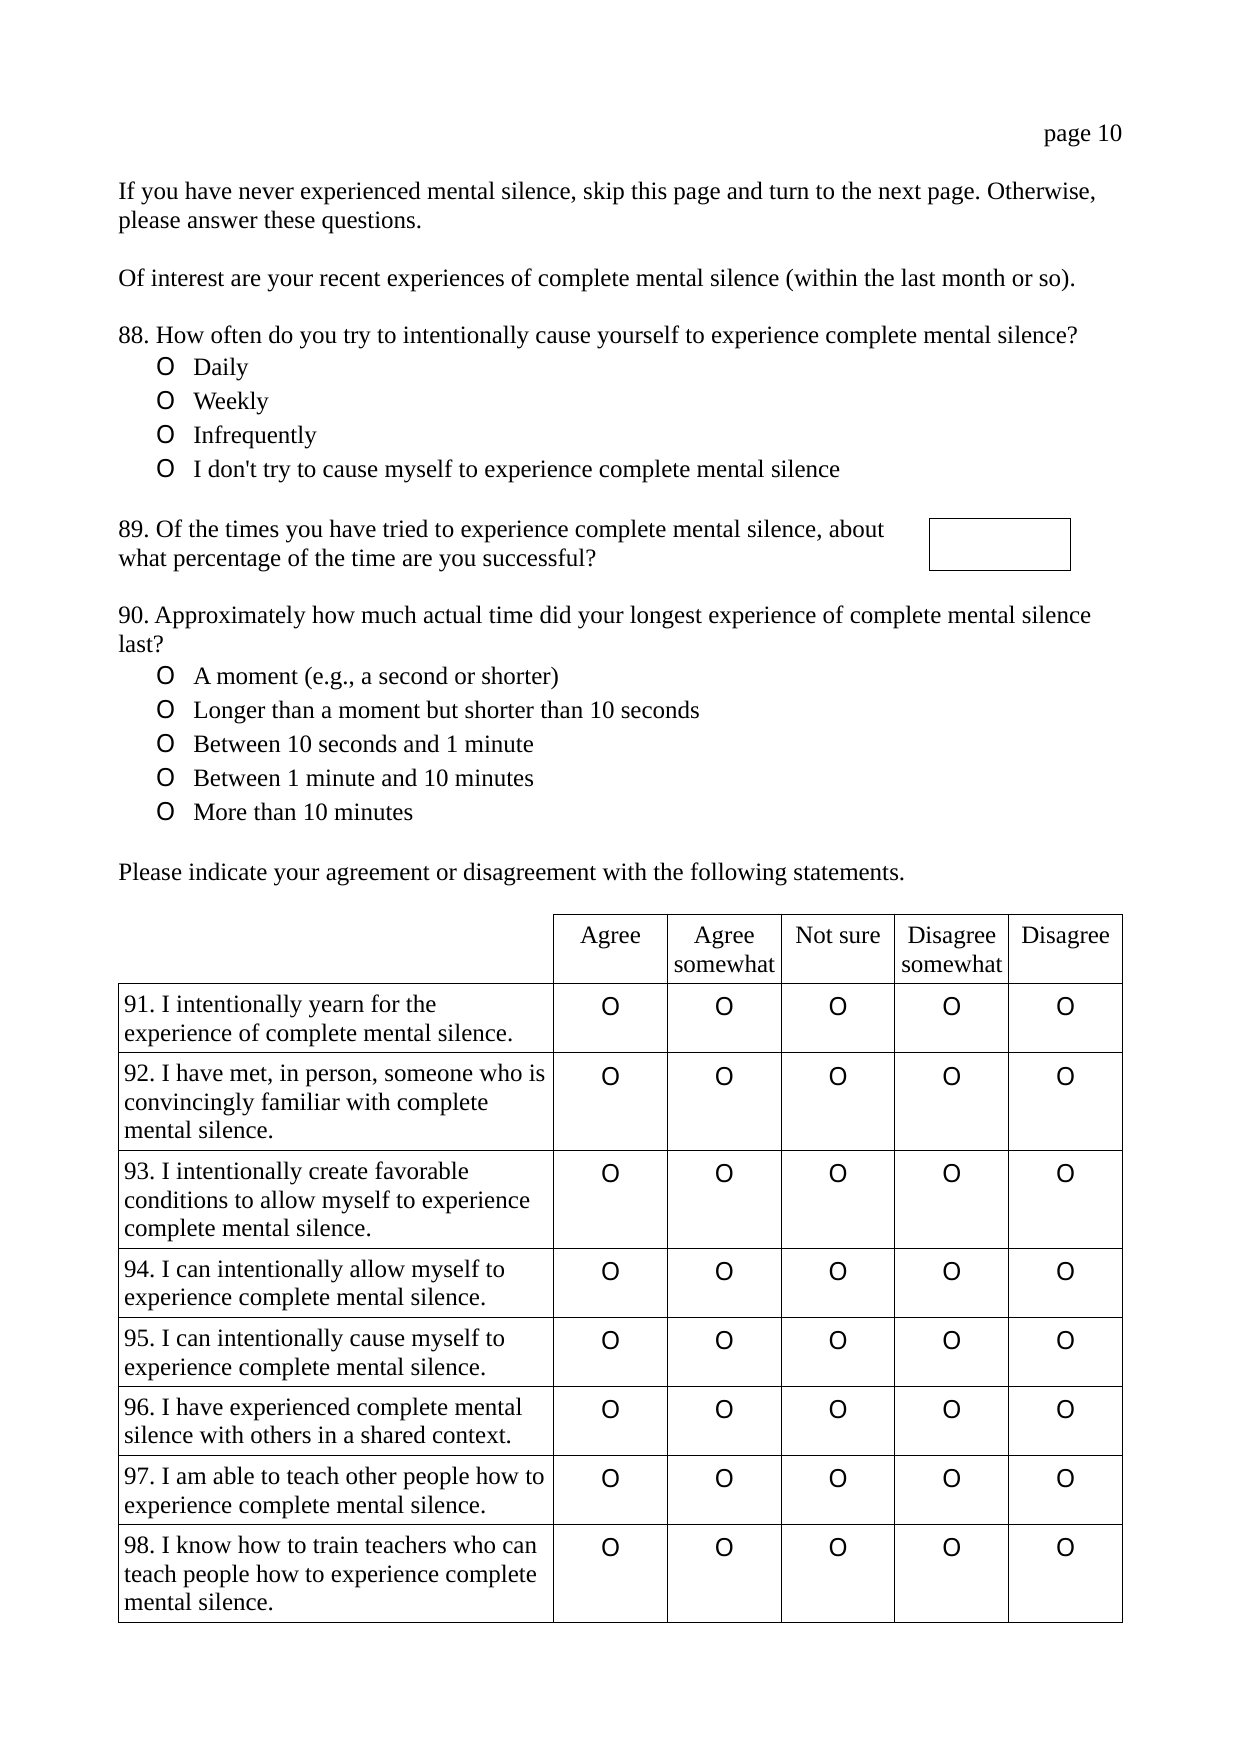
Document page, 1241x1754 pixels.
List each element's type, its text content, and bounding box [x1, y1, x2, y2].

table_cell O [1009, 1318, 1122, 1386]
table_cell O [782, 1525, 894, 1622]
table_header Disagree somewhat [895, 915, 1008, 983]
table_cell O [895, 1249, 1008, 1317]
text If you have never experienced mental silence, skip this page and turn to the next page. Otherwise, please answer these questions. [118, 176, 1122, 234]
table_cell O [668, 1318, 781, 1386]
table_cell O [782, 1318, 894, 1386]
table_cell O [895, 1456, 1008, 1524]
table_cell O [782, 1151, 894, 1248]
table_cell O [668, 984, 781, 1052]
list More than 10 minutes [156, 794, 1122, 828]
table_cell 97. I am able to teach other people how to experience complete mental silence. [119, 1456, 553, 1524]
table_cell O [1009, 1053, 1122, 1150]
table_cell O [895, 1151, 1008, 1248]
list A moment (e.g., a second or shorter) [156, 658, 1122, 692]
table_header [118, 914, 553, 983]
list I don't try to cause myself to experience complete mental silence [156, 451, 1122, 485]
table_header Not sure [782, 915, 894, 983]
table_cell O [554, 1249, 667, 1317]
table_cell O [782, 1053, 894, 1150]
text Please indicate your agreement or disagreement with the following statements. [118, 857, 1122, 885]
text 88. How often do you try to intentionally cause yourself to experience complete mental silence? [118, 320, 1122, 349]
table_cell O [895, 1318, 1008, 1386]
table_header Disagree [1009, 915, 1122, 983]
table_cell O [554, 984, 667, 1052]
list Longer than a moment but shorter than 10 seconds [156, 692, 1122, 726]
table_cell 98. I know how to train teachers who can teach people how to experience complete mental silence. [119, 1525, 553, 1622]
table_cell O [554, 1387, 667, 1455]
table_cell O [554, 1456, 667, 1524]
table_header Agree somewhat [668, 915, 781, 983]
table_cell O [1009, 1456, 1122, 1524]
table_cell 93. I intentionally create favorable conditions to allow myself to experience complete mental silence. [119, 1151, 553, 1248]
table_cell O [668, 1387, 781, 1455]
table_cell O [554, 1318, 667, 1386]
list Daily [156, 349, 1122, 383]
table_cell O [782, 984, 894, 1052]
table_cell O [668, 1151, 781, 1248]
list Weekly [156, 383, 1122, 417]
table_cell 94. I can intentionally allow myself to experience complete mental silence. [119, 1249, 553, 1317]
list Between 1 minute and 10 minutes [156, 760, 1122, 794]
table_cell O [668, 1525, 781, 1622]
list Infrequently [156, 417, 1122, 451]
table_cell O [1009, 1151, 1122, 1248]
table_header Agree [554, 915, 667, 983]
table_cell O [782, 1456, 894, 1524]
table_cell O [554, 1053, 667, 1150]
table_cell O [1009, 1525, 1122, 1622]
table_cell 96. I have experienced complete mental silence with others in a shared context. [119, 1387, 553, 1455]
list Between 10 seconds and 1 minute [156, 726, 1122, 760]
table_cell O [895, 1387, 1008, 1455]
text 90. Approximately how much actual time did your longest experience of complete mental silence last? [118, 600, 1122, 658]
table_cell O [1009, 1387, 1122, 1455]
table_cell O [554, 1525, 667, 1622]
table_cell O [1009, 1249, 1122, 1317]
text Of interest are your recent experiences of complete mental silence (within the last month or so). [118, 263, 1122, 291]
table_cell O [895, 1525, 1008, 1622]
table_cell O [554, 1151, 667, 1248]
table_cell O [668, 1249, 781, 1317]
table_cell O [895, 984, 1008, 1052]
table_cell O [1009, 984, 1122, 1052]
table_cell O [668, 1456, 781, 1524]
table_cell 92. I have met, in person, someone who is convincingly familiar with complete mental silence. [119, 1053, 553, 1150]
table_cell O [782, 1249, 894, 1317]
table_cell 95. I can intentionally cause myself to experience complete mental silence. [119, 1318, 553, 1386]
text 89. Of the times you have tried to experience complete mental silence, about what percentage of the time are you successful? [118, 514, 1122, 571]
table_cell O [782, 1387, 894, 1455]
table_cell O [895, 1053, 1008, 1150]
table_cell 91. I intentionally yearn for the experience of complete mental silence. [119, 984, 553, 1052]
table_cell O [668, 1053, 781, 1150]
